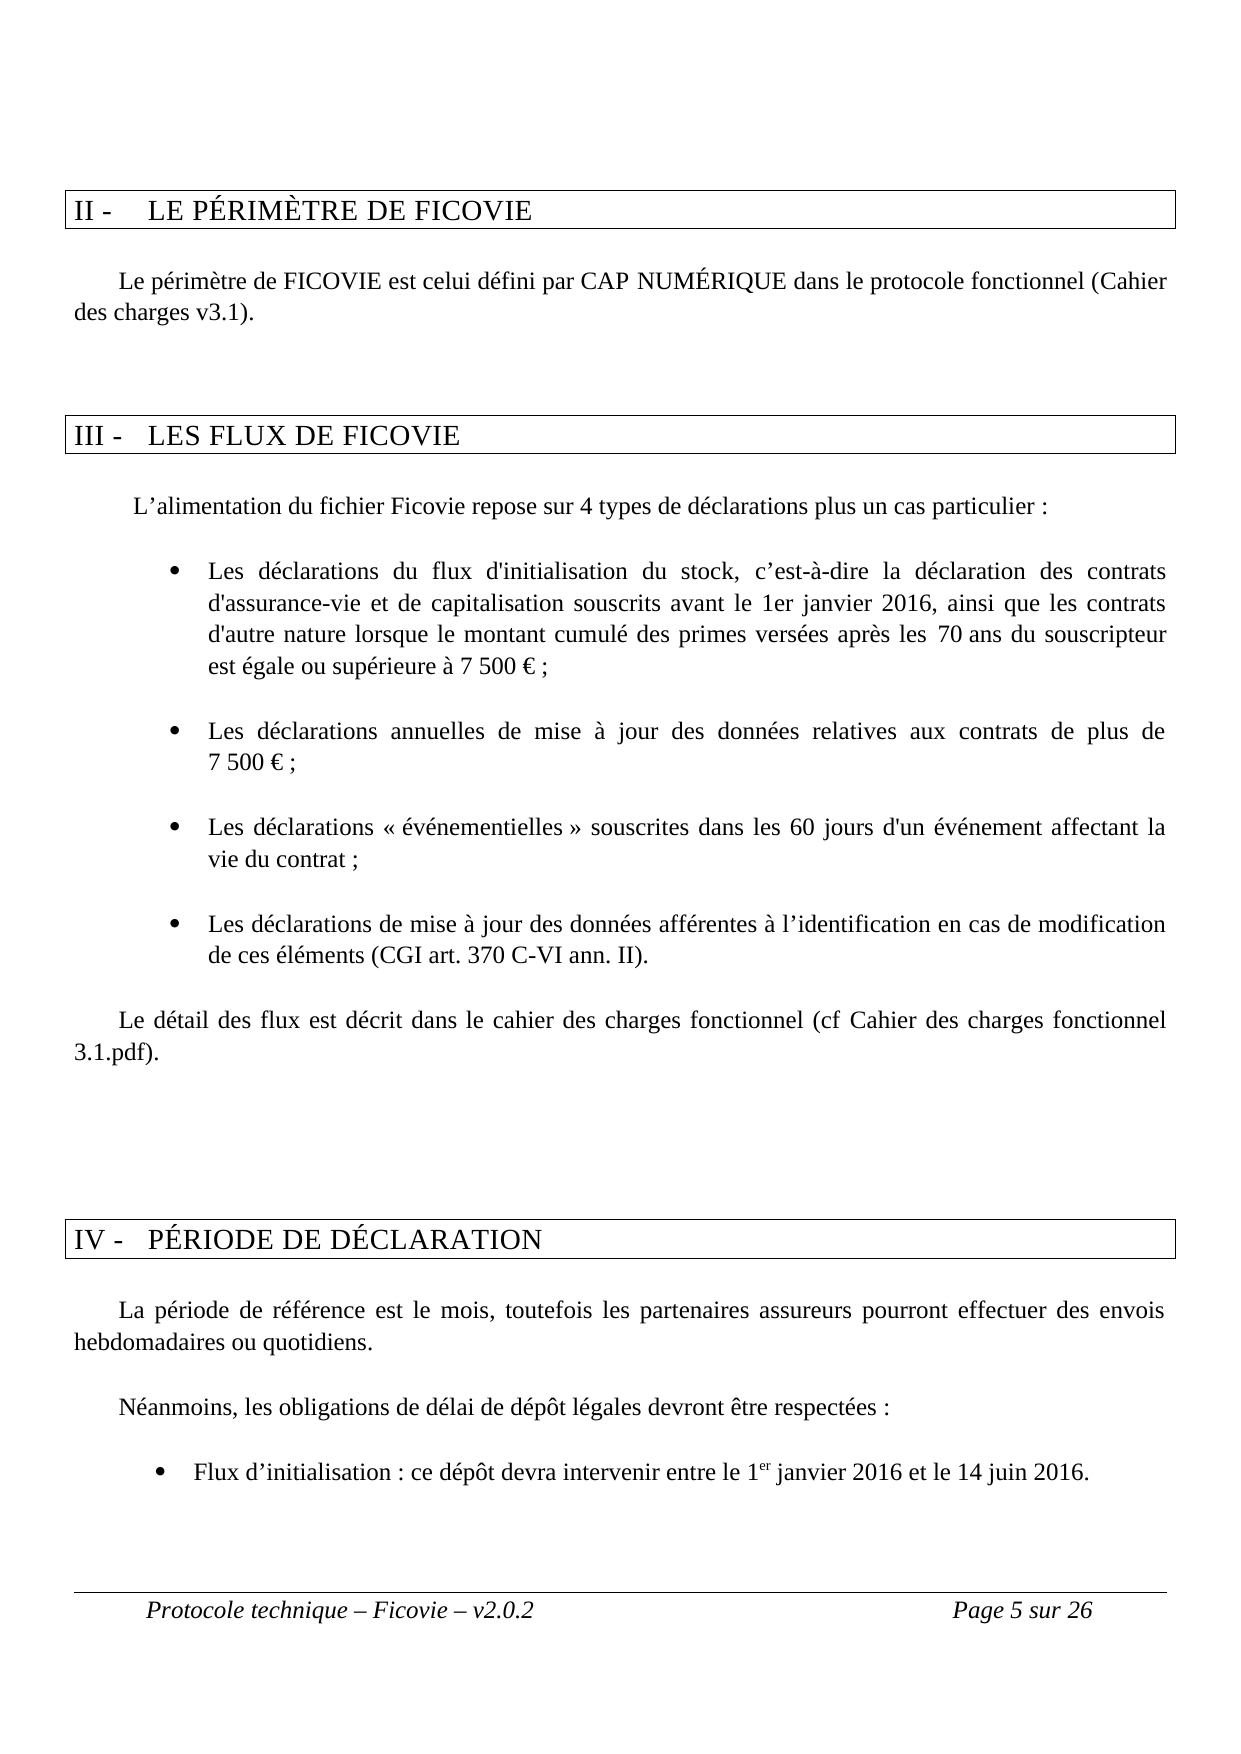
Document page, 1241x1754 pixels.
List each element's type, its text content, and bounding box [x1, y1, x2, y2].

subtitle PÉRIODE DE DÉCLARATION [66, 1220, 1175, 1258]
list Les déclarations du flux d'initialisation du stock, c’est-à-dire la déclaration des contrats d'assurance-vie et de capitalisation souscrits avant le 1er janvier 2016, ainsi que les contrats d'autre nature lorsque le montant cumulé des primes versées après les 70 ans du souscripteur est égale ou supérieure à 7 500 € ; [170, 556, 1167, 679]
text Le détail des flux est décrit dans le cahier des charges fonctionnel (cf Cahier des charges fonctionnel 3.1.pdf). [74, 1005, 1167, 1065]
subtitle LES FLUX DE FICOVIE [66, 416, 1175, 453]
list Les déclarations de mise à jour des données afférentes à l’identification en cas de modification de ces éléments (CGI art. 370 C-VI ann. II). [170, 909, 1167, 969]
text L’alimentation du fichier Ficovie repose sur 4 types de déclarations plus un cas particulier : [74, 491, 1167, 520]
text La période de référence est le mois, toutefois les partenaires assureurs pourront effectuer des envois hebdomadaires ou quotidiens. [74, 1295, 1167, 1356]
list Flux d’initialisation : ce dépôt devra intervenir entre le 1er janvier 2016 et le 14 juin 2016. [156, 1457, 1167, 1485]
list Les déclarations annuelles de mise à jour des données relatives aux contrats de plus de 7 500 € ; [170, 716, 1167, 776]
subtitle LE PÉRIMÈTRE DE FICOVIE [66, 191, 1175, 228]
text Néanmoins, les obligations de délai de dépôt légales devront être respectées : [74, 1392, 1167, 1421]
list Les déclarations « événementielles » souscrites dans les 60 jours d'un événement affectant la vie du contrat ; [170, 812, 1167, 872]
text Le périmètre de FICOVIE est celui défini par CAP NUMÉRIQUE dans le protocole fonctionnel (Cahier des charges v3.1). [74, 266, 1167, 326]
